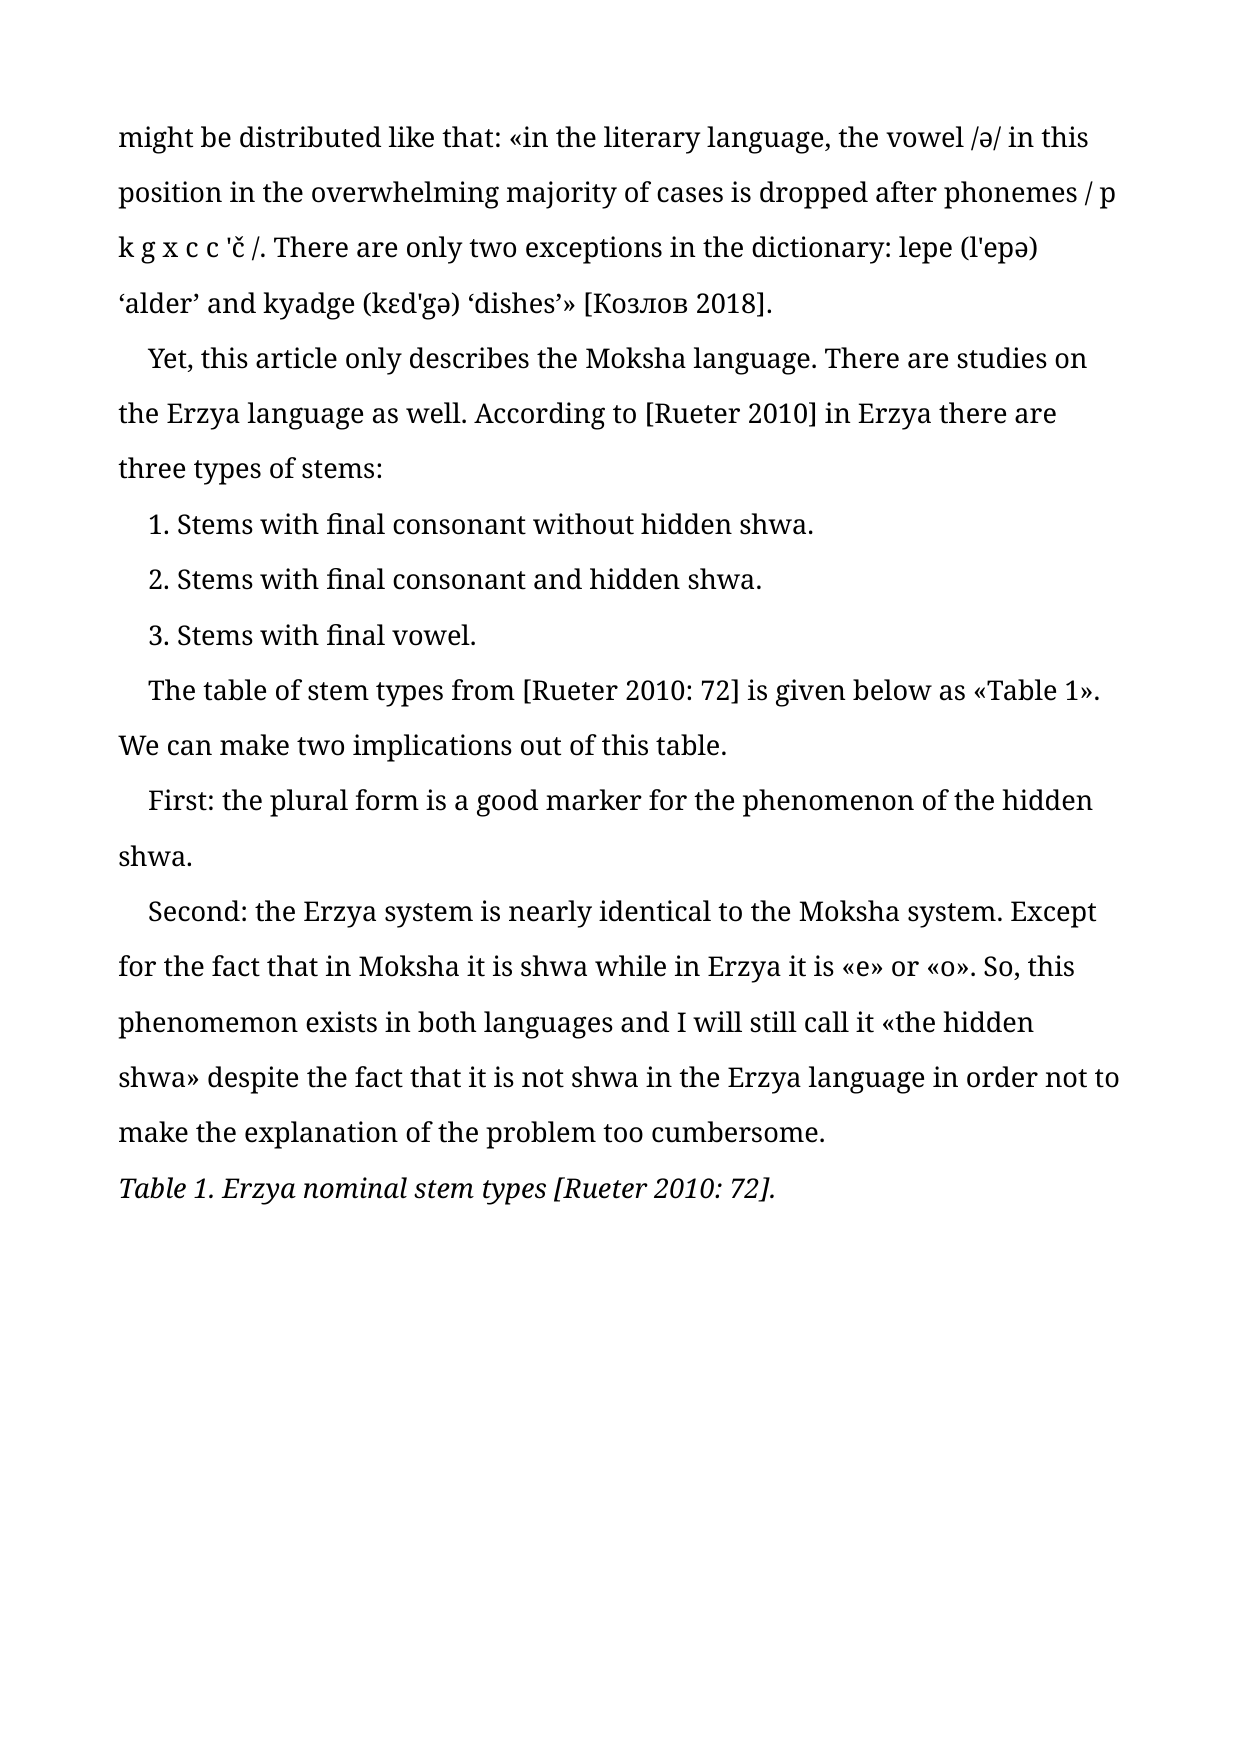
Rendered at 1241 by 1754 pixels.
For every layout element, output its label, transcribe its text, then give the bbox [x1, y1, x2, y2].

text 2. Stems with final consonant and hidden shwa. [118, 561, 1122, 597]
text Table 1. Erzya nominal stem types [Rueter 2010: 72]. [118, 1169, 1122, 1206]
text 3. Stems with final vowel. [118, 616, 1122, 653]
text 1. Stems with final consonant without hidden shwa. [118, 505, 1122, 542]
text Yet, this article only describes the Moksha language. There are studies on the Erzya language as well. According to [Rueter 2010] in Erzya there are three types of stems: [118, 339, 1122, 487]
text The table of stem types from [Rueter 2010: 72] is given below as «Table 1». We can make two implications out of this table. [118, 671, 1122, 763]
text might be distributed like that: «in the literary language, the vowel /ə/ in this position in the overwhelming majority of cases is dropped after phonemes / p k g x c c 'č /. There are only two exceptions in the dictionary: lepe (l'epə) ‘alder’ and kyadge (kɛd'gə) ‘dishes’» [Козлов 2018]. [118, 118, 1122, 321]
text Second: the Erzya system is nearly identical to the Moksha system. Except for the fact that in Moksha it is shwa while in Erzya it is «e» or «o». So, this phenomemon exists in both languages and I will still call it «the hidden shwa» despite the fact that it is not shwa in the Erzya language in order not to make the explanation of the problem too cumbersome. [118, 892, 1122, 1151]
text First: the plural form is a good marker for the phenomenon of the hidden shwa. [118, 782, 1122, 874]
